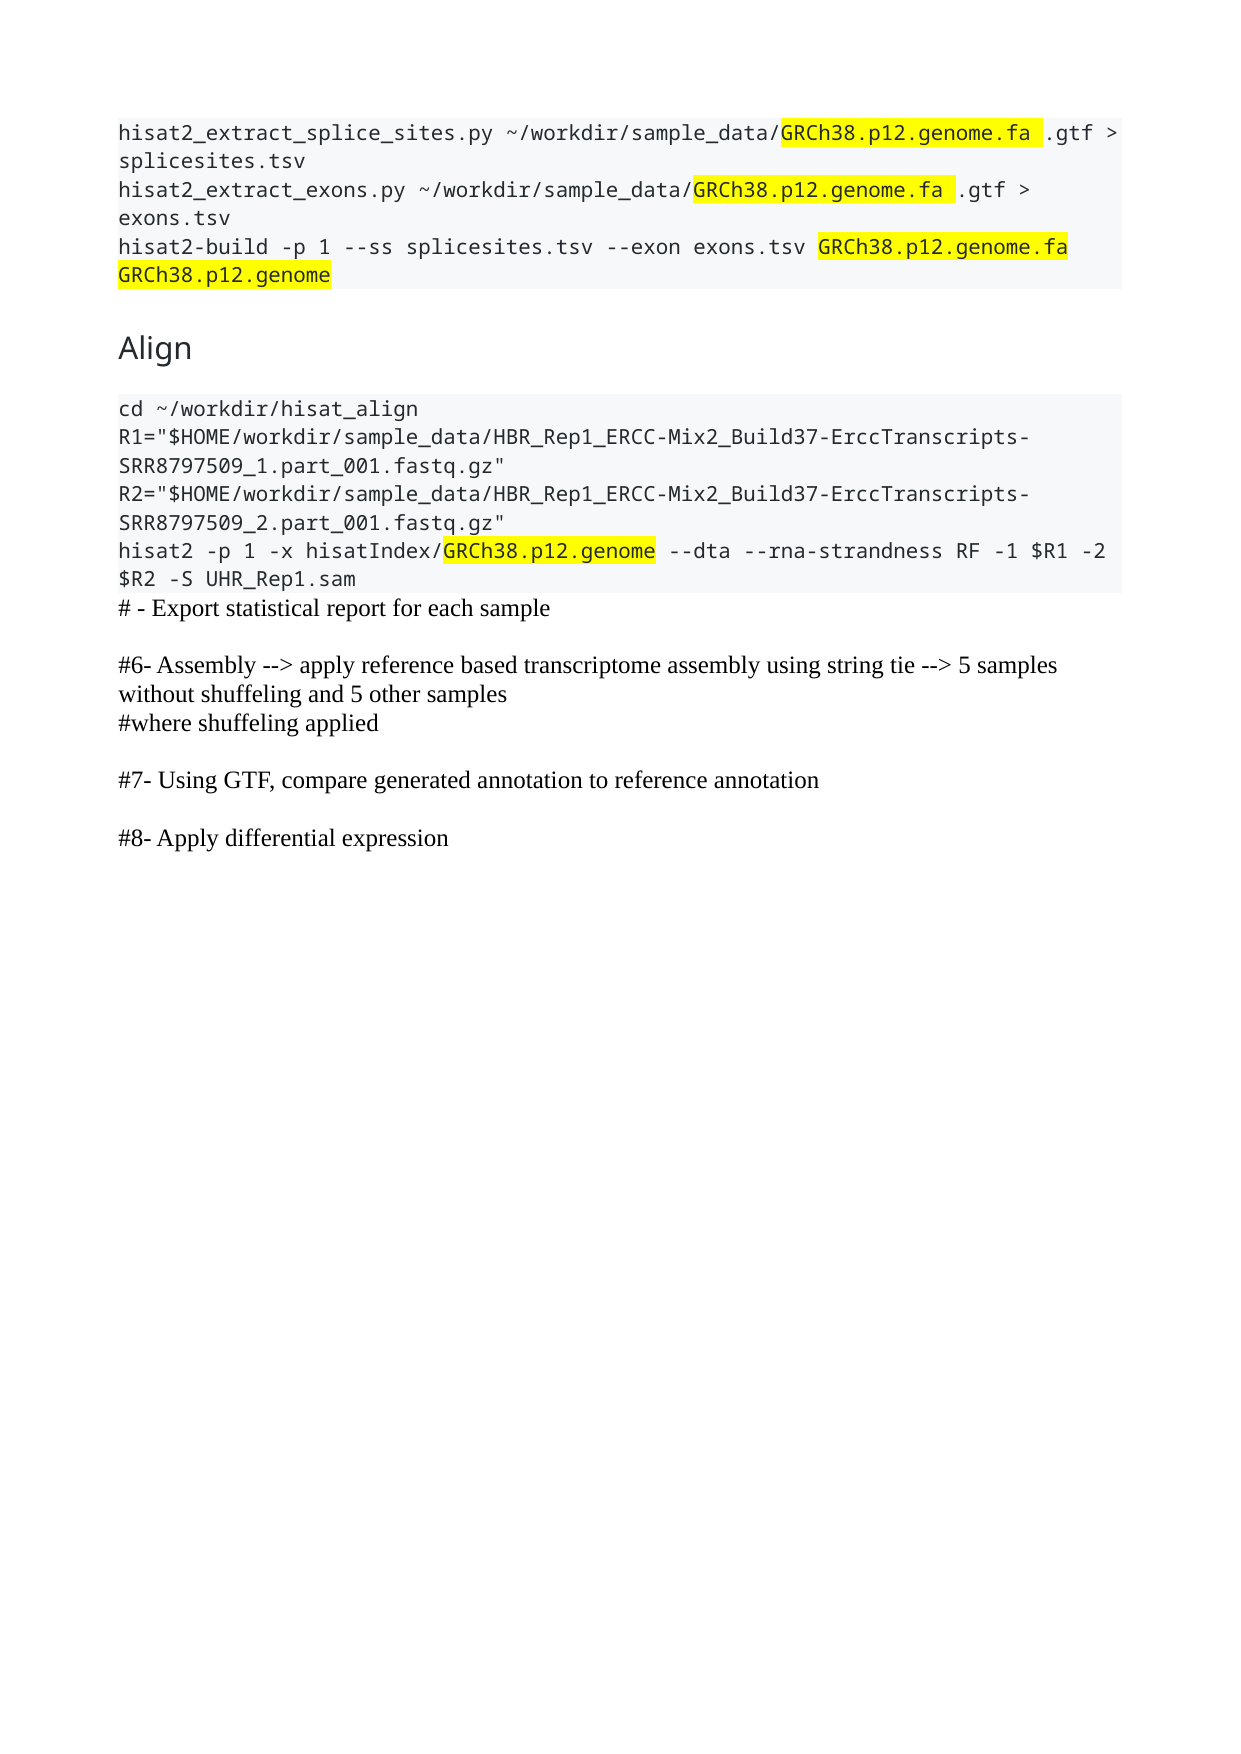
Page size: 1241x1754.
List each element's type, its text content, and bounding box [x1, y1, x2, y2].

text #6- Assembly --> apply reference based transcriptome assembly using string tie --> 5 samples without shuffeling and 5 other samples [118, 650, 1122, 708]
text #7- Using GTF, compare generated annotation to reference annotation [118, 765, 1122, 794]
text hisat2_extract_splice_sites.py ~/workdir/sample_data/GRCh38.p12.genome.fa .gtf > splicesites.tsv [118, 118, 1122, 175]
text cd ~/workdir/hisat_align [118, 394, 1122, 422]
text # - Export statistical report for each sample [118, 593, 1122, 622]
text hisat2-build -p 1 --ss splicesites.tsv --exon exons.tsv GRCh38.p12.genome.fa GRCh38.p12.genome [118, 232, 1122, 289]
text hisat2_extract_exons.py ~/workdir/sample_data/GRCh38.p12.genome.fa .gtf > exons.tsv [118, 175, 1122, 232]
subtitle Align [118, 326, 1122, 369]
text #where shuffeling applied [118, 708, 1122, 737]
text R2="$HOME/workdir/sample_data/HBR_Rep1_ERCC-Mix2_Build37-ErccTranscripts-SRR8797509_2.part_001.fastq.gz" [118, 479, 1122, 536]
text #8- Apply differential expression [118, 823, 1122, 852]
text hisat2 -p 1 -x hisatIndex/GRCh38.p12.genome --dta --rna-strandness RF -1 $R1 -2 $R2 -S UHR_Rep1.sam [118, 536, 1122, 593]
text R1="$HOME/workdir/sample_data/HBR_Rep1_ERCC-Mix2_Build37-ErccTranscripts-SRR8797509_1.part_001.fastq.gz" [118, 422, 1122, 479]
